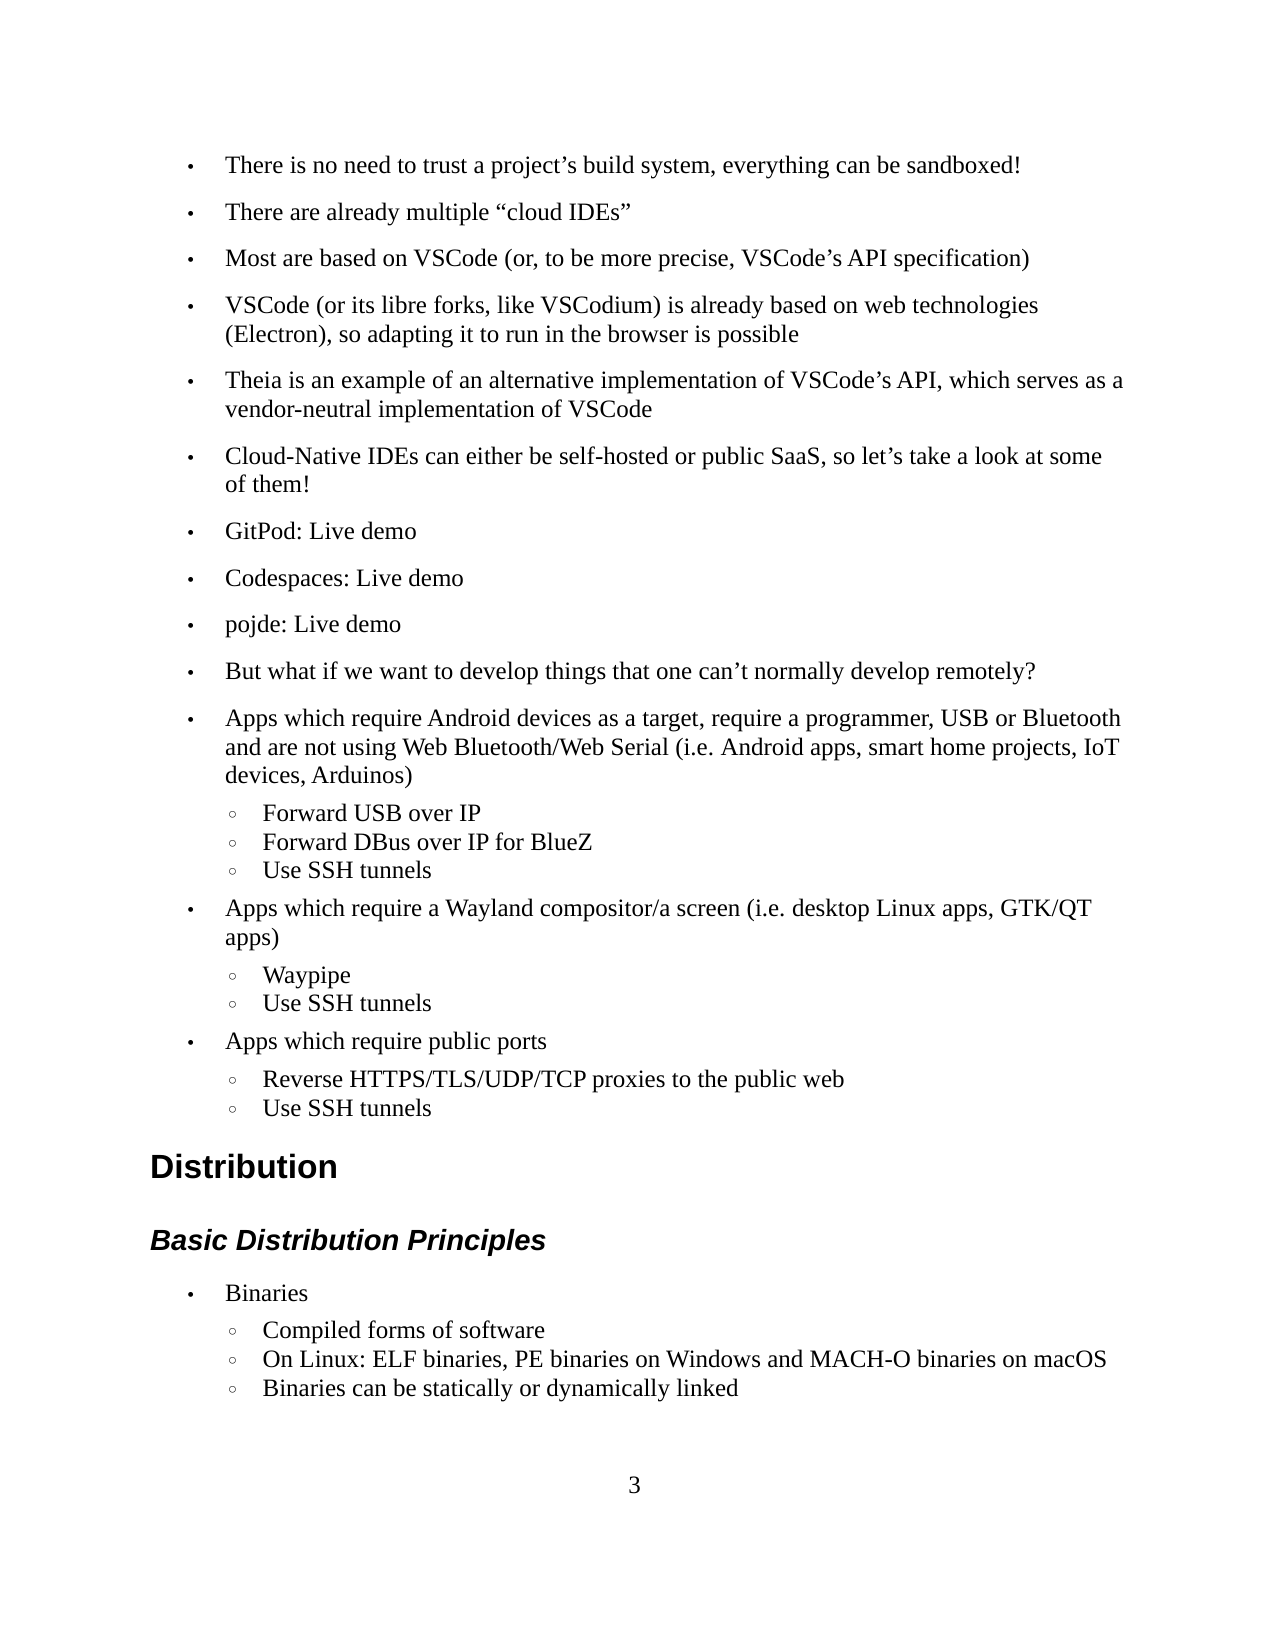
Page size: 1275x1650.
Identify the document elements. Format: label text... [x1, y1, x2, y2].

list Binaries can be statically or dynamically linked [225, 1373, 1125, 1402]
list Forward DBus over IP for BlueZ [225, 827, 1125, 856]
list Binaries [187, 1278, 1125, 1306]
list Apps which require public ports [187, 1026, 1125, 1055]
list But what if we want to develop things that one can’t normally develop remotely? [187, 656, 1125, 685]
list Forward USB over IP [225, 798, 1125, 827]
list Apps which require Android devices as a target, require a programmer, USB or Bluetooth and are not using Web Bluetooth/Web Serial (i.e. Android apps, smart home projects, IoT devices, Arduinos) [187, 703, 1125, 789]
list Most are based on VSCode (or, to be more precise, VSCode’s API specification) [187, 243, 1125, 272]
list There are already multiple “cloud IDEs” [187, 197, 1125, 225]
list pojde: Live demo [187, 609, 1125, 638]
list Apps which require a Wayland compositor/a screen (i.e. desktop Linux apps, GTK/QT apps) [187, 893, 1125, 951]
subtitle Basic Distribution Principles [150, 1223, 1125, 1256]
list There is no need to trust a project’s build system, everything can be sandboxed! [187, 150, 1125, 179]
list Use SSH tunnels [225, 1093, 1125, 1121]
list Codespaces: Live demo [187, 563, 1125, 592]
list VSCode (or its libre forks, like VSCodium) is already based on web technologies (Electron), so adapting it to run in the browser is possible [187, 290, 1125, 347]
subtitle Distribution [150, 1146, 1125, 1185]
list Use SSH tunnels [225, 988, 1125, 1017]
list Compiled forms of software [225, 1315, 1125, 1344]
list Waypipe [225, 960, 1125, 988]
list Reverse HTTPS/TLS/UDP/TCP proxies to the public web [225, 1064, 1125, 1093]
list Use SSH tunnels [225, 856, 1125, 884]
list GitPod: Live demo [187, 516, 1125, 545]
list Theia is an example of an alternative implementation of VSCode’s API, which serves as a vendor-neutral implementation of VSCode [187, 365, 1125, 423]
list Cloud-Native IDEs can either be self-hosted or public SaaS, so let’s take a look at some of them! [187, 441, 1125, 498]
list On Linux: ELF binaries, PE binaries on Windows and MACH-O binaries on macOS [225, 1344, 1125, 1373]
